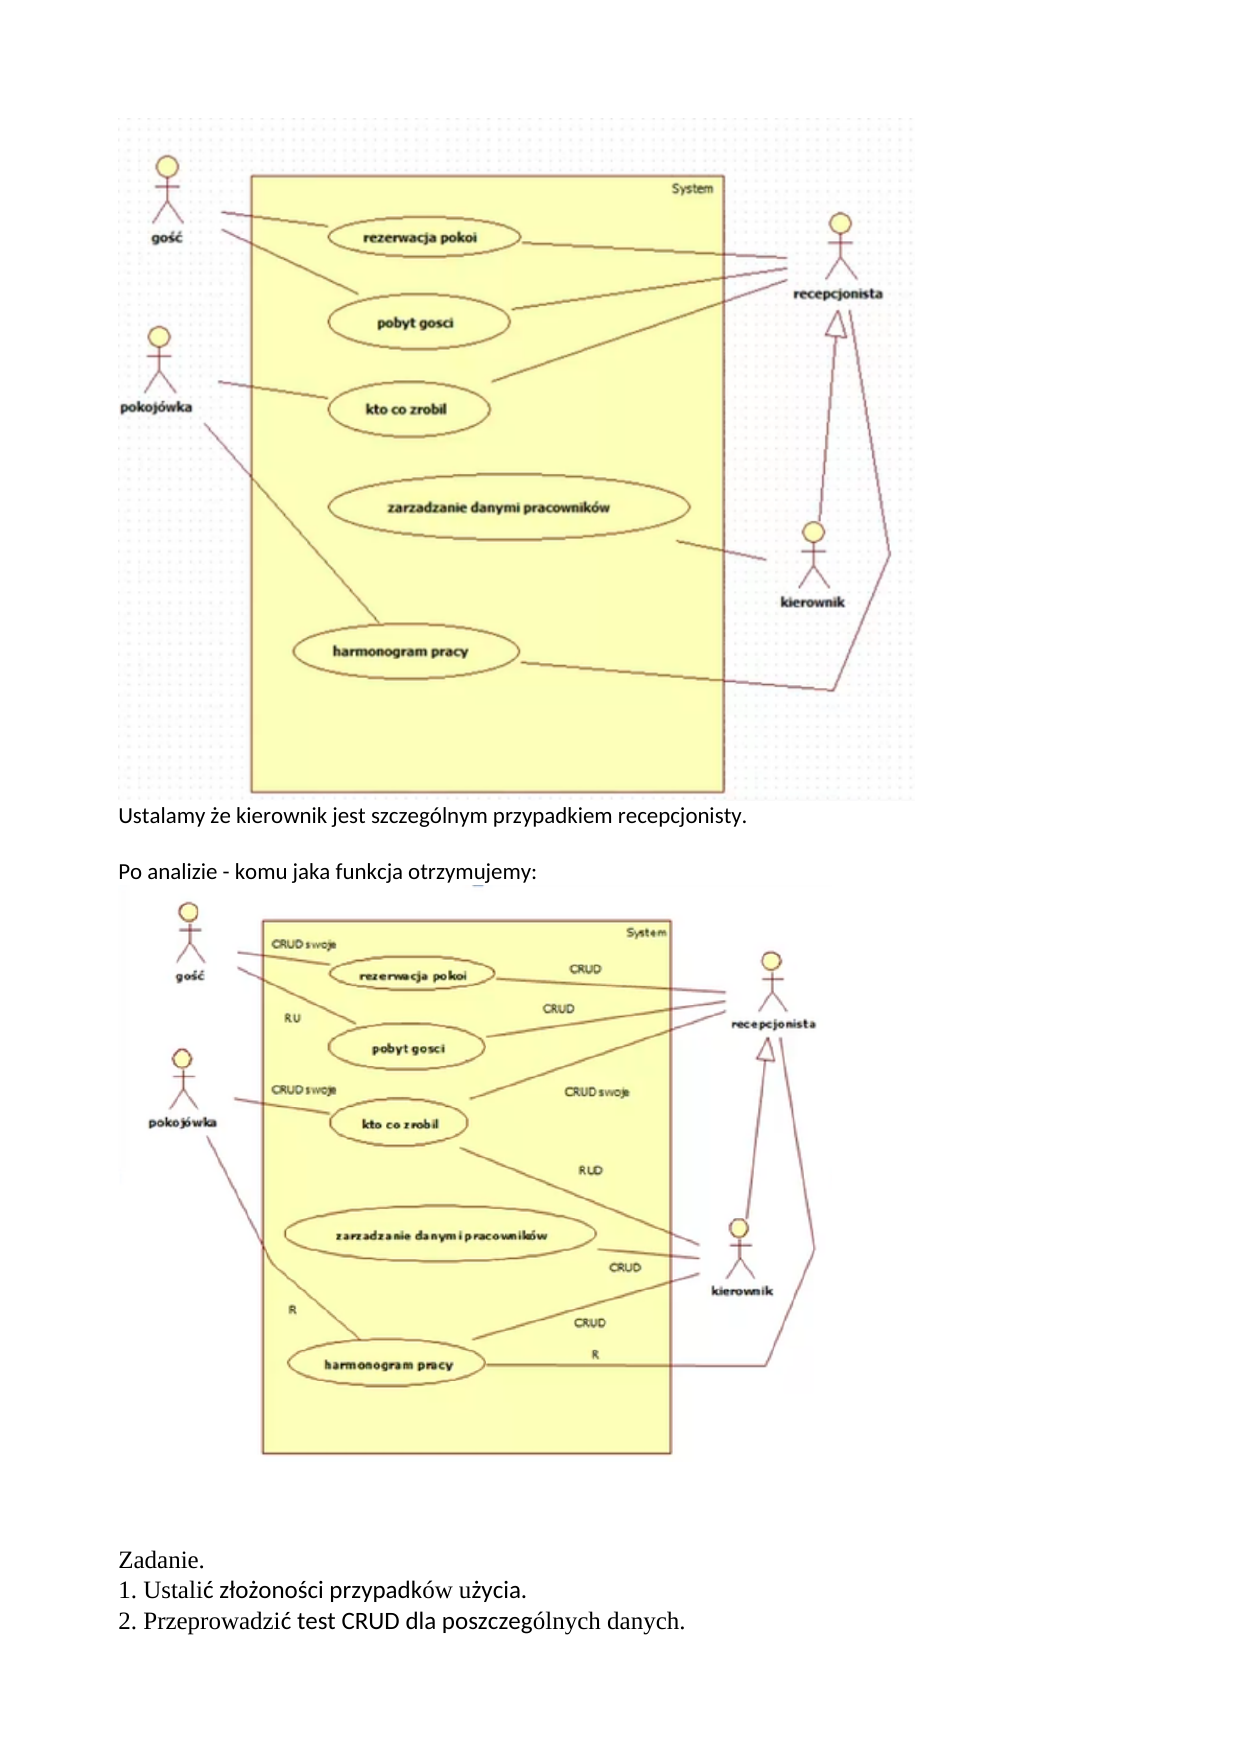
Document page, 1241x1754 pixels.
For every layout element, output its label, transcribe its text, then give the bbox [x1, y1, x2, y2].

text 2. Przeprowadzić test CRUD dla poszczególnych danych. [118, 1605, 1122, 1635]
text Ustalamy że kierownik jest szczególnym przypadkiem recepcjonisty. [118, 801, 1122, 829]
text Zadanie. [118, 1546, 1122, 1574]
text Po analizie - komu jaka funkcja otrzymujemy: [118, 857, 1122, 885]
text 1. Ustalić złożoności przypadków użycia. [118, 1574, 1122, 1605]
